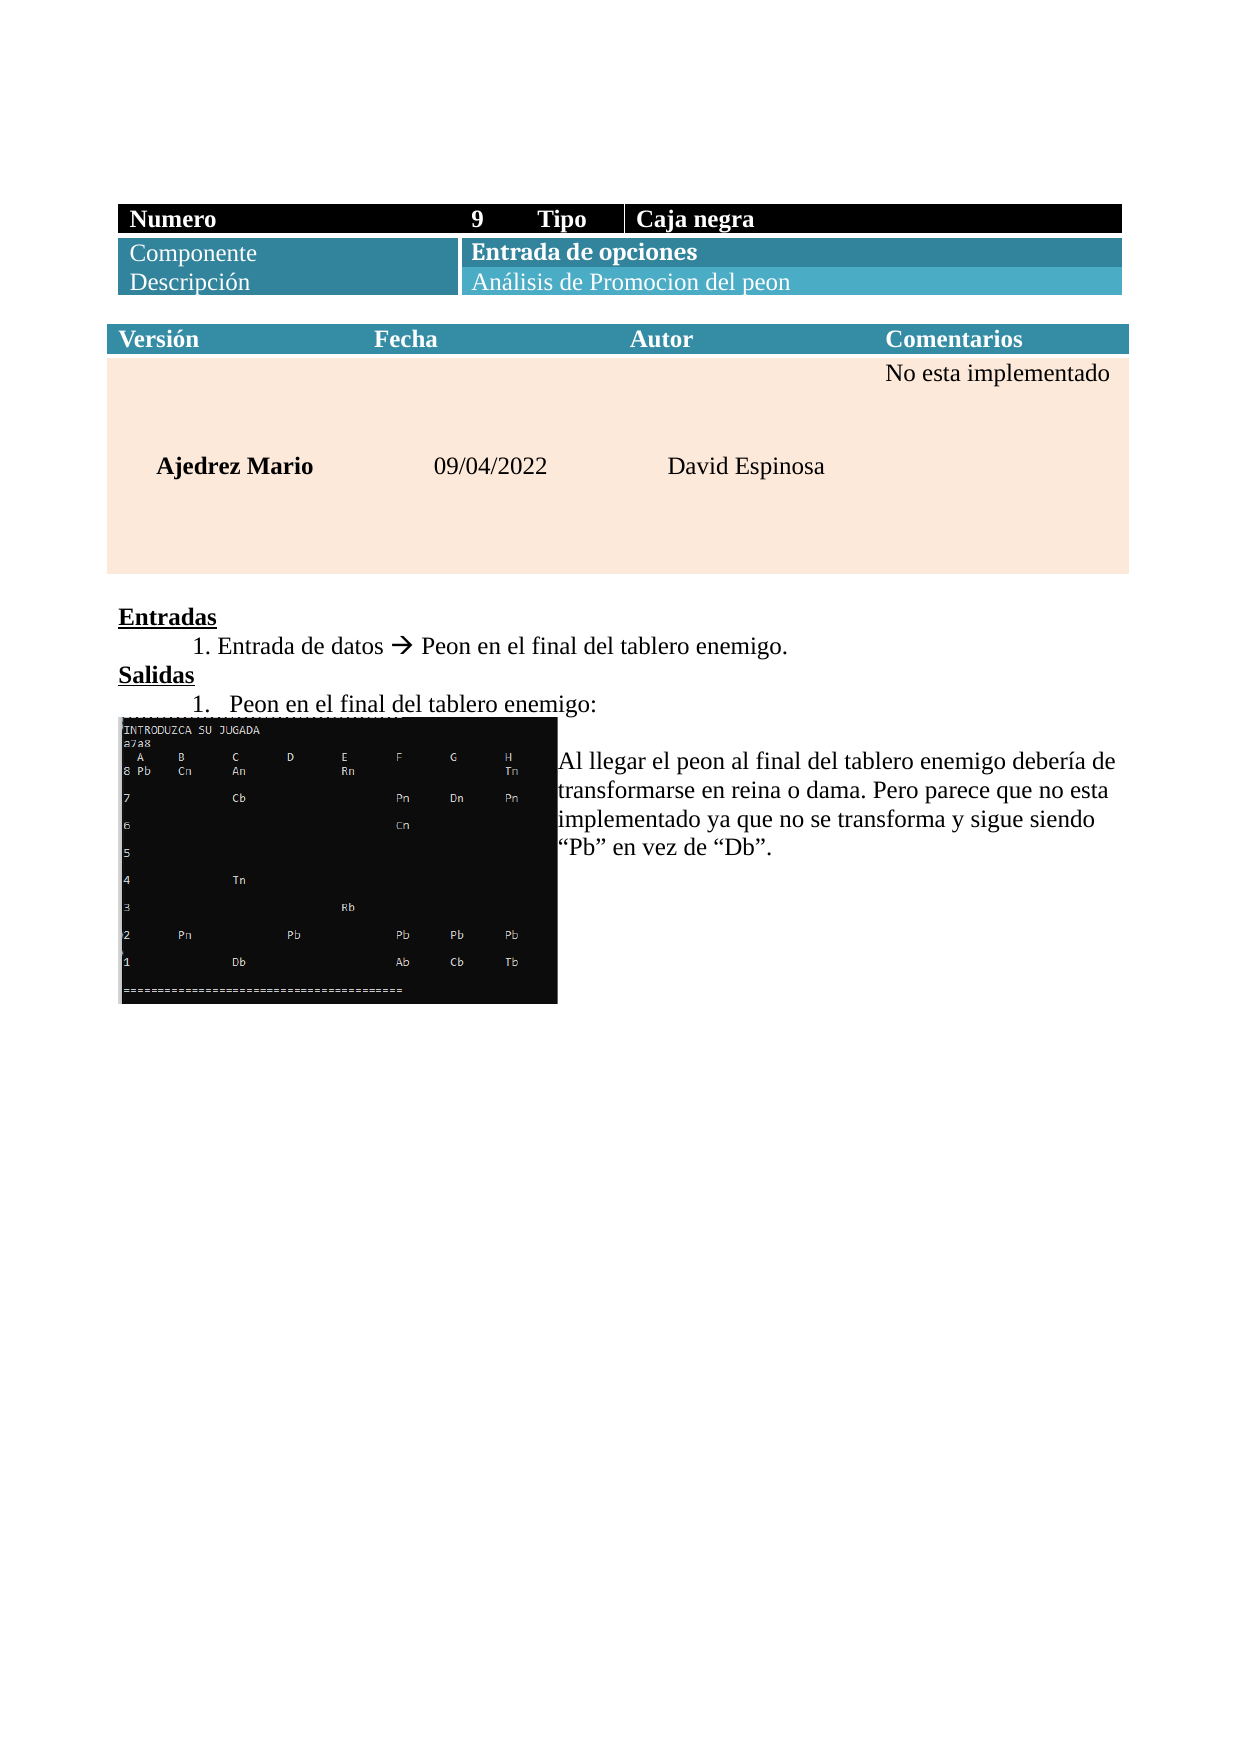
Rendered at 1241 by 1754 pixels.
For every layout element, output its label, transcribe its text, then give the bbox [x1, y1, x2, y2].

table_cell Análisis de Promocion del peon [462, 267, 1122, 295]
text Entradas [118, 602, 1122, 631]
text Al llegar el peon al final del tablero enemigo debería de transformarse en reina o dama. Pero parece que no esta implementado ya que no se transforma y sigue siendo “Pb” en vez de “Db”. [558, 746, 1122, 890]
table_header Fecha [363, 324, 618, 354]
table_header Numero [118, 204, 460, 233]
table_header Caja negra [625, 204, 1122, 233]
table_header Versión [107, 324, 363, 354]
table_cell Descripción [118, 267, 458, 295]
table_header Autor [618, 324, 874, 354]
table_cell Componente [118, 238, 458, 267]
table_cell David Espinosa [618, 358, 874, 574]
table_header 9 [460, 204, 526, 233]
table_cell 09/04/2022 [363, 358, 618, 574]
table_header Tipo [526, 204, 624, 233]
text 1. Entrada de datos  Peon en el final del tablero enemigo. [118, 631, 1122, 660]
table_cell Ajedrez Mario [107, 358, 363, 574]
table_header Comentarios [874, 324, 1129, 354]
list Peon en el final del tablero enemigo: [192, 689, 1122, 717]
text Salidas [118, 660, 1122, 689]
table_cell No esta implementado [874, 358, 1129, 574]
table_cell Entrada de opciones [462, 238, 1122, 267]
